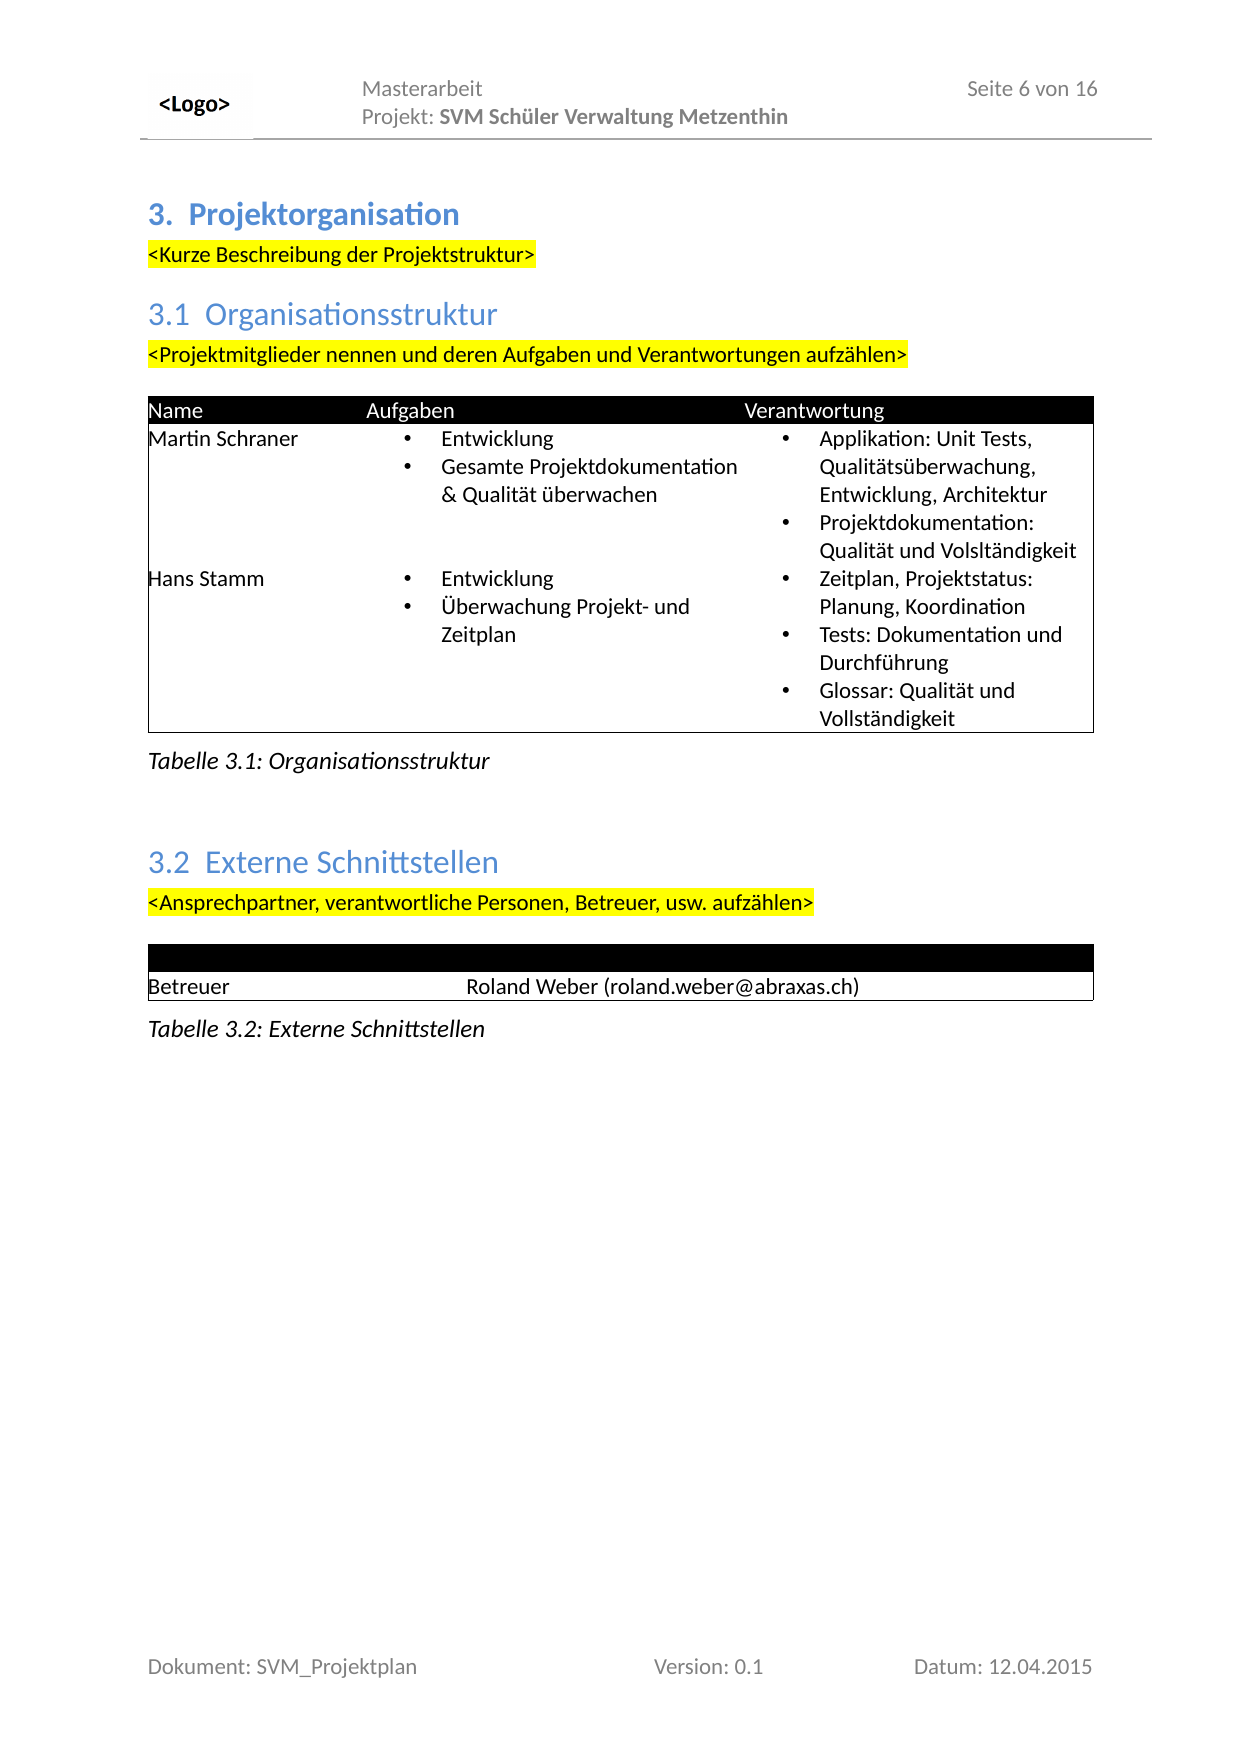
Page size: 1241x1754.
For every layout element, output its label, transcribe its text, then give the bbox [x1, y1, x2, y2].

text <Projektmitglieder nennen und deren Aufgaben und Verantwortungen aufzählen> [148, 340, 1093, 368]
text <Ansprechpartner, verantwortliche Personen, Betreuer, usw. aufzählen> [148, 888, 1093, 916]
subtitle Externe Schnittstellen [148, 841, 1093, 882]
table_header [149, 945, 466, 972]
table_cell Martin Schraner [149, 424, 366, 564]
text Tabelle 3.1: Organisationsstruktur [148, 745, 1093, 775]
subtitle Projektorganisation [148, 193, 1093, 234]
table_cell Applikation: Unit Tests, Qualitätsüberwachung, Entwicklung, Architektur Projektdokumentation: Qualität und Volsltändigkeit [744, 424, 1093, 564]
table_cell Hans Stamm [149, 564, 366, 732]
subtitle Organisationsstruktur [148, 293, 1093, 334]
table_header [466, 945, 1093, 972]
text Tabelle 3.2: Externe Schnittstellen [148, 1013, 1093, 1043]
table_header Aufgaben [366, 397, 744, 424]
table_cell Zeitplan, Projektstatus: Planung, Koordination Tests: Dokumentation und Durchführung Glossar: Qualität und Vollständigkeit [744, 564, 1093, 732]
table_cell Entwicklung Gesamte Projektdokumentation & Qualität überwachen [366, 424, 744, 564]
text <Kurze Beschreibung der Projektstruktur> [148, 240, 1093, 268]
table_cell Betreuer [149, 972, 466, 1000]
table_header Verantwortung [744, 397, 1093, 424]
table_cell Roland Weber (roland.weber@abraxas.ch) [466, 972, 1093, 1000]
table_header Name [149, 397, 366, 424]
picture [147, 73, 254, 139]
table_cell Entwicklung Überwachung Projekt- und Zeitplan [366, 564, 744, 732]
